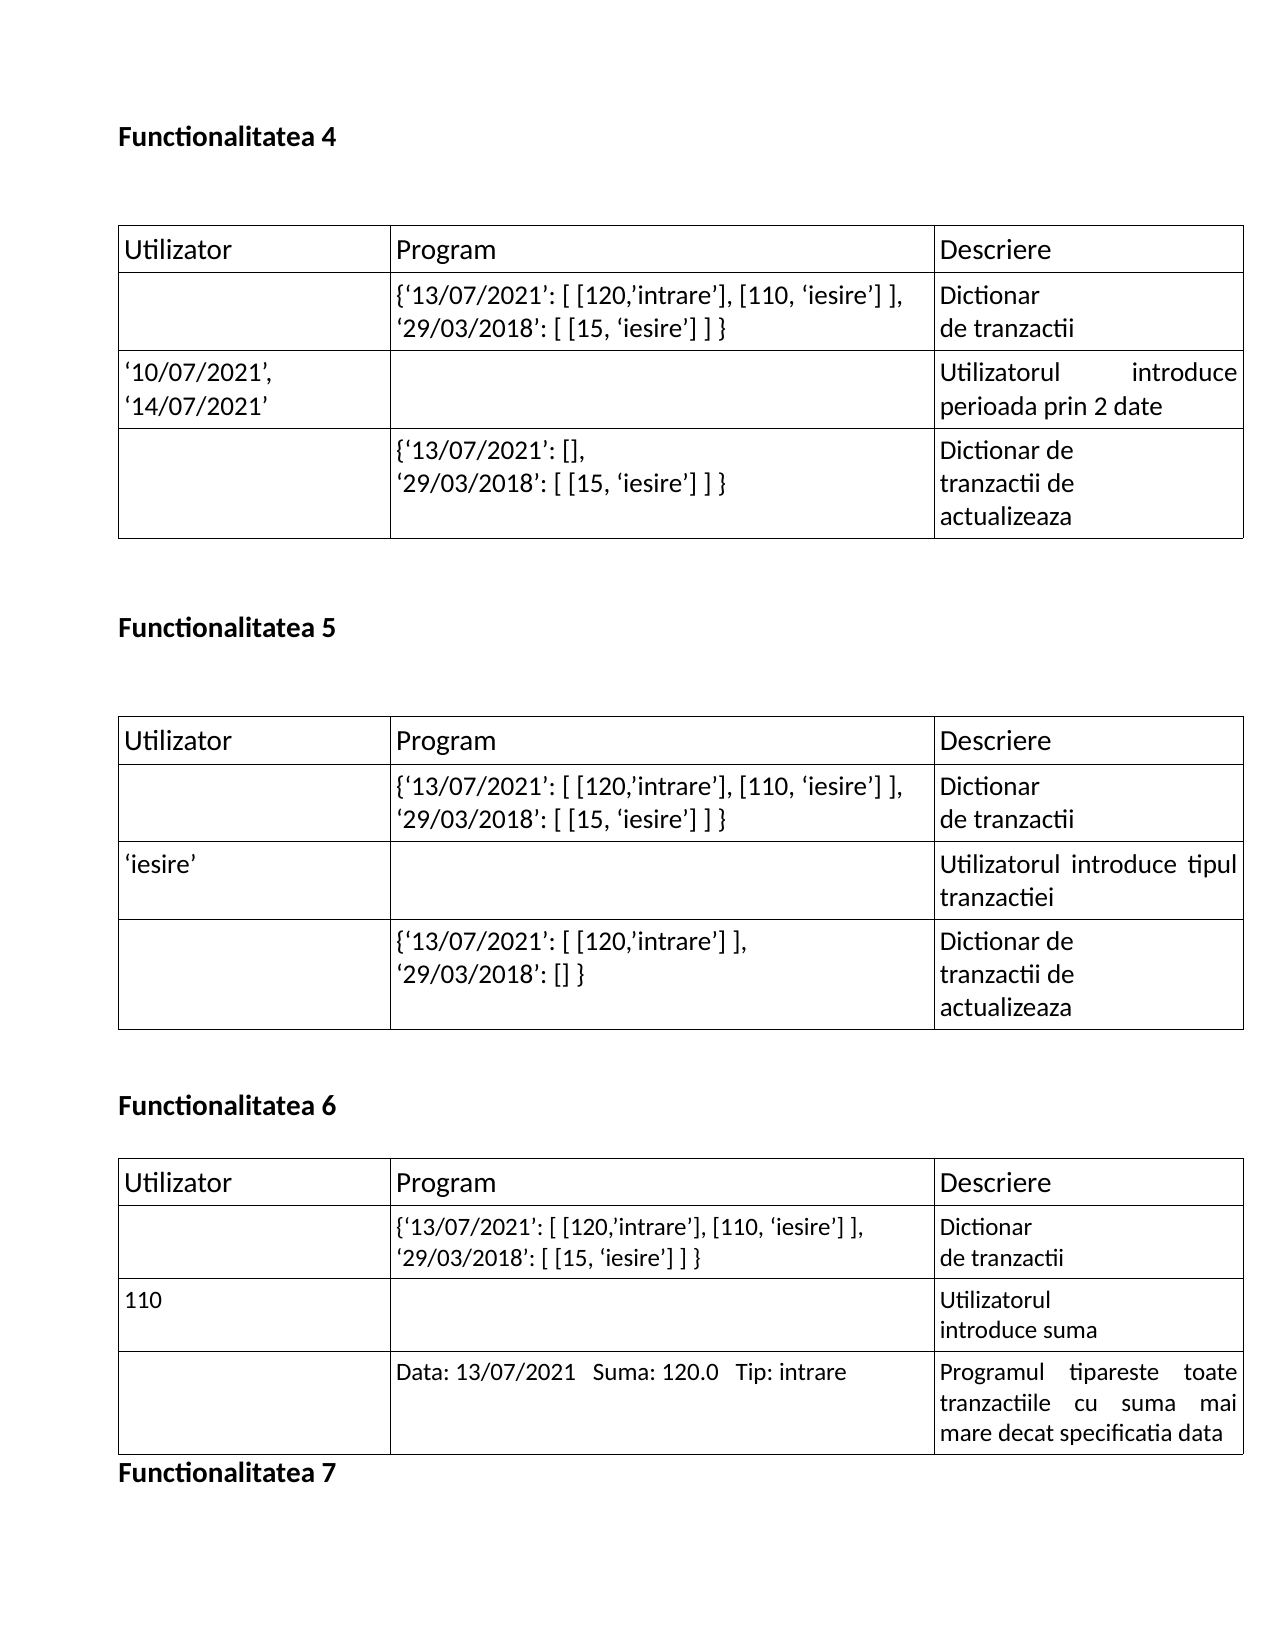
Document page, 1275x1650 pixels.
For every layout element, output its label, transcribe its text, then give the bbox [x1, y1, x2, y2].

table_header Descriere [935, 1159, 1243, 1205]
table_header Descriere [935, 717, 1243, 763]
table_cell [391, 842, 934, 919]
table_cell [391, 351, 934, 427]
table_cell Utilizatorul introduce suma [935, 1279, 1243, 1351]
table_cell [119, 1352, 390, 1454]
table_cell {‘13/07/2021’: [], ‘29/03/2018’: [ [15, ‘iesire’] ] } [391, 429, 934, 538]
table_cell [119, 1206, 390, 1278]
table_cell [119, 273, 390, 350]
table_cell Dictionar de tranzactii [935, 1206, 1243, 1278]
table_cell Programul tipareste toate tranzactiile cu suma mai mare decat specificatia data [935, 1352, 1243, 1454]
table_cell 110 [119, 1279, 390, 1351]
table_cell {‘13/07/2021’: [ [120,’intrare’], [110, ‘iesire’] ], ‘29/03/2018’: [ [15, ‘iesire’] ] } [391, 273, 934, 350]
table_header Utilizator [119, 1159, 390, 1205]
table_cell {‘13/07/2021’: [ [120,’intrare’] ], ‘29/03/2018’: [] } [391, 920, 934, 1029]
text Functionalitatea 4 [118, 118, 1157, 154]
table_cell Dictionar de tranzactii de actualizeaza [935, 429, 1243, 538]
table_cell Utilizatorul introduce tipul tranzactiei [935, 842, 1243, 919]
text Functionalitatea 6 [118, 1087, 1157, 1122]
table_cell [391, 1279, 934, 1351]
table_cell [119, 765, 390, 841]
table_cell [119, 429, 390, 538]
table_header Utilizator [119, 226, 390, 272]
table_cell Dictionar de tranzactii [935, 273, 1243, 350]
table_header Utilizator [119, 717, 390, 763]
table_cell Utilizatorul introduce perioada prin 2 date [935, 351, 1243, 427]
text Functionalitatea 7 [118, 1455, 1157, 1489]
table_cell Dictionar de tranzactii [935, 765, 1243, 841]
text Functionalitatea 5 [118, 609, 1157, 645]
table_cell [119, 920, 390, 1029]
table_cell Dictionar de tranzactii de actualizeaza [935, 920, 1243, 1029]
table_header Program [391, 226, 934, 272]
table_header Program [391, 1159, 934, 1205]
table_cell ‘10/07/2021’, ‘14/07/2021’ [119, 351, 390, 427]
table_cell {‘13/07/2021’: [ [120,’intrare’], [110, ‘iesire’] ], ‘29/03/2018’: [ [15, ‘iesire’] ] } [391, 765, 934, 841]
table_cell {‘13/07/2021’: [ [120,’intrare’], [110, ‘iesire’] ], ‘29/03/2018’: [ [15, ‘iesire’] ] } [391, 1206, 934, 1278]
table_cell Data: 13/07/2021 Suma: 120.0 Tip: intrare [391, 1352, 934, 1454]
table_header Program [391, 717, 934, 763]
table_cell ‘iesire’ [119, 842, 390, 919]
table_header Descriere [935, 226, 1243, 272]
